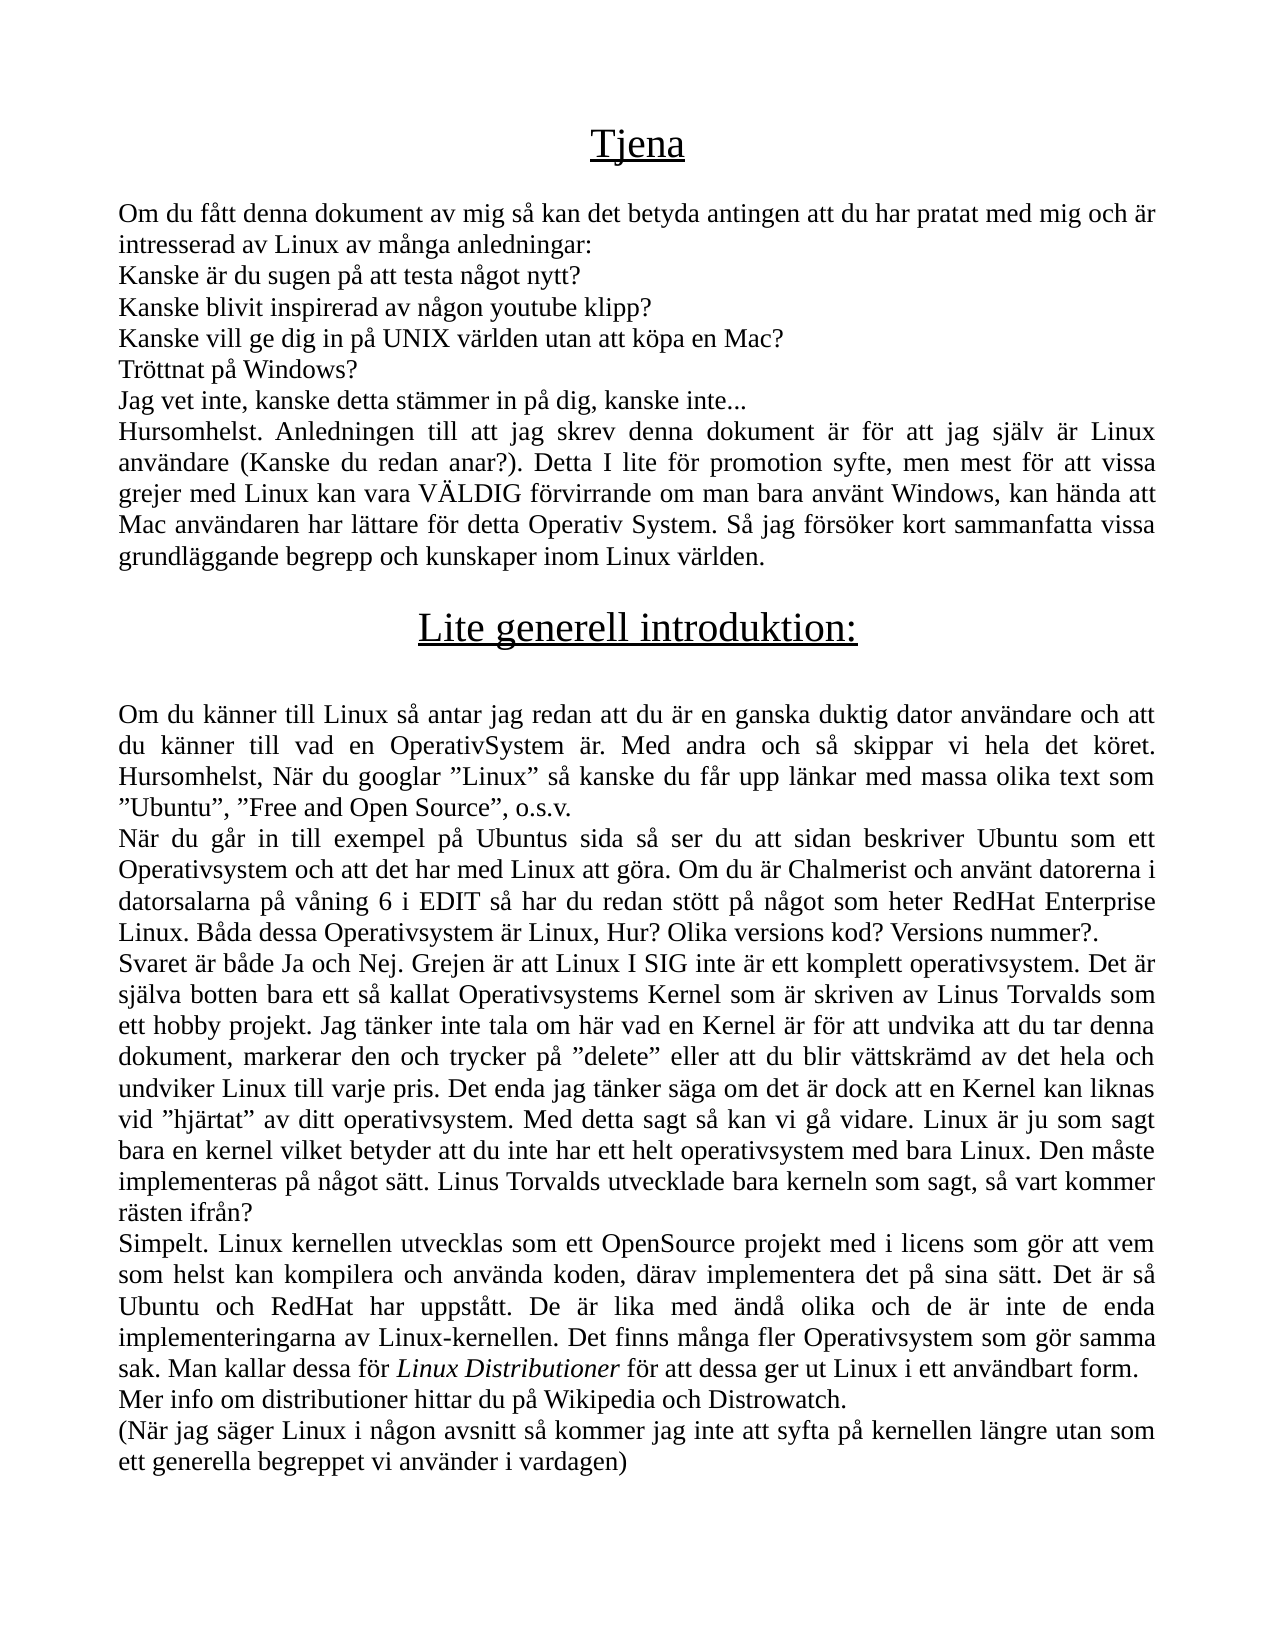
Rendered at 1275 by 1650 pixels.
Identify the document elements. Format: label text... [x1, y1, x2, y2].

text Lite generell introduktion: [118, 602, 1157, 650]
text När du går in till exempel på Ubuntus sida så ser du att sidan beskriver Ubuntu som ett Operativsystem och att det har med Linux att göra. Om du är Chalmerist och använt datorerna i datorsalarna på våning 6 i EDIT så har du redan stött på något som heter RedHat Enterprise Linux. Båda dessa Operativsystem är Linux, Hur? Olika versions kod? Versions nummer?. [118, 822, 1157, 947]
text (När jag säger Linux i någon avsnitt så kommer jag inte att syfta på kernellen längre utan som ett generella begreppet vi använder i vardagen) [118, 1414, 1157, 1477]
text Kanske vill ge dig in på UNIX världen utan att köpa en Mac? [118, 322, 1157, 353]
text Kanske blivit inspirerad av någon youtube klipp? [118, 291, 1157, 322]
text Tröttnat på Windows? [118, 353, 1157, 384]
text Svaret är både Ja och Nej. Grejen är att Linux I SIG inte är ett komplett operativsystem. Det är själva botten bara ett så kallat Operativsystems Kernel som är skriven av Linus Torvalds som ett hobby projekt. Jag tänker inte tala om här vad en Kernel är för att undvika att du tar denna dokument, markerar den och trycker på ”delete” eller att du blir vättskrämd av det hela och undviker Linux till varje pris. Det enda jag tänker säga om det är dock att en Kernel kan liknas vid ”hjärtat” av ditt operativsystem. Med detta sagt så kan vi gå vidare. Linux är ju som sagt bara en kernel vilket betyder att du inte har ett helt operativsystem med bara Linux. Den måste implementeras på något sätt. Linus Torvalds utvecklade bara kerneln som sagt, så vart kommer rästen ifrån? [118, 947, 1157, 1227]
text Mer info om distributioner hittar du på Wikipedia och Distrowatch. [118, 1383, 1157, 1414]
text Om du känner till Linux så antar jag redan att du är en ganska duktig dator användare och att du känner till vad en OperativSystem är. Med andra och så skippar vi hela det köret. Hursomhelst, När du googlar ”Linux” så kanske du får upp länkar med massa olika text som ”Ubuntu”, ”Free and Open Source”, o.s.v. [118, 698, 1157, 822]
text Jag vet inte, kanske detta stämmer in på dig, kanske inte... [118, 384, 1157, 415]
text Hursomhelst. Anledningen till att jag skrev denna dokument är för att jag själv är Linux användare (Kanske du redan anar?). Detta I lite för promotion syfte, men mest för att vissa grejer med Linux kan vara VÄLDIG förvirrande om man bara använt Windows, kan hända att Mac användaren har lättare för detta Operativ System. Så jag försöker kort sammanfatta vissa grundläggande begrepp och kunskaper inom Linux världen. [118, 415, 1157, 571]
text Om du fått denna dokument av mig så kan det betyda antingen att du har pratat med mig och är intresserad av Linux av många anledningar: [118, 197, 1157, 259]
text Kanske är du sugen på att testa något nytt? [118, 259, 1157, 291]
text Tjena [118, 118, 1157, 166]
text Simpelt. Linux kernellen utvecklas som ett OpenSource projekt med i licens som gör att vem som helst kan kompilera och använda koden, därav implementera det på sina sätt. Det är så Ubuntu och RedHat har uppstått. De är lika med ändå olika och de är inte de enda implementeringarna av Linux-kernellen. Det finns många fler Operativsystem som gör samma sak. Man kallar dessa för Linux Distributioner för att dessa ger ut Linux i ett användbart form. [118, 1227, 1157, 1383]
